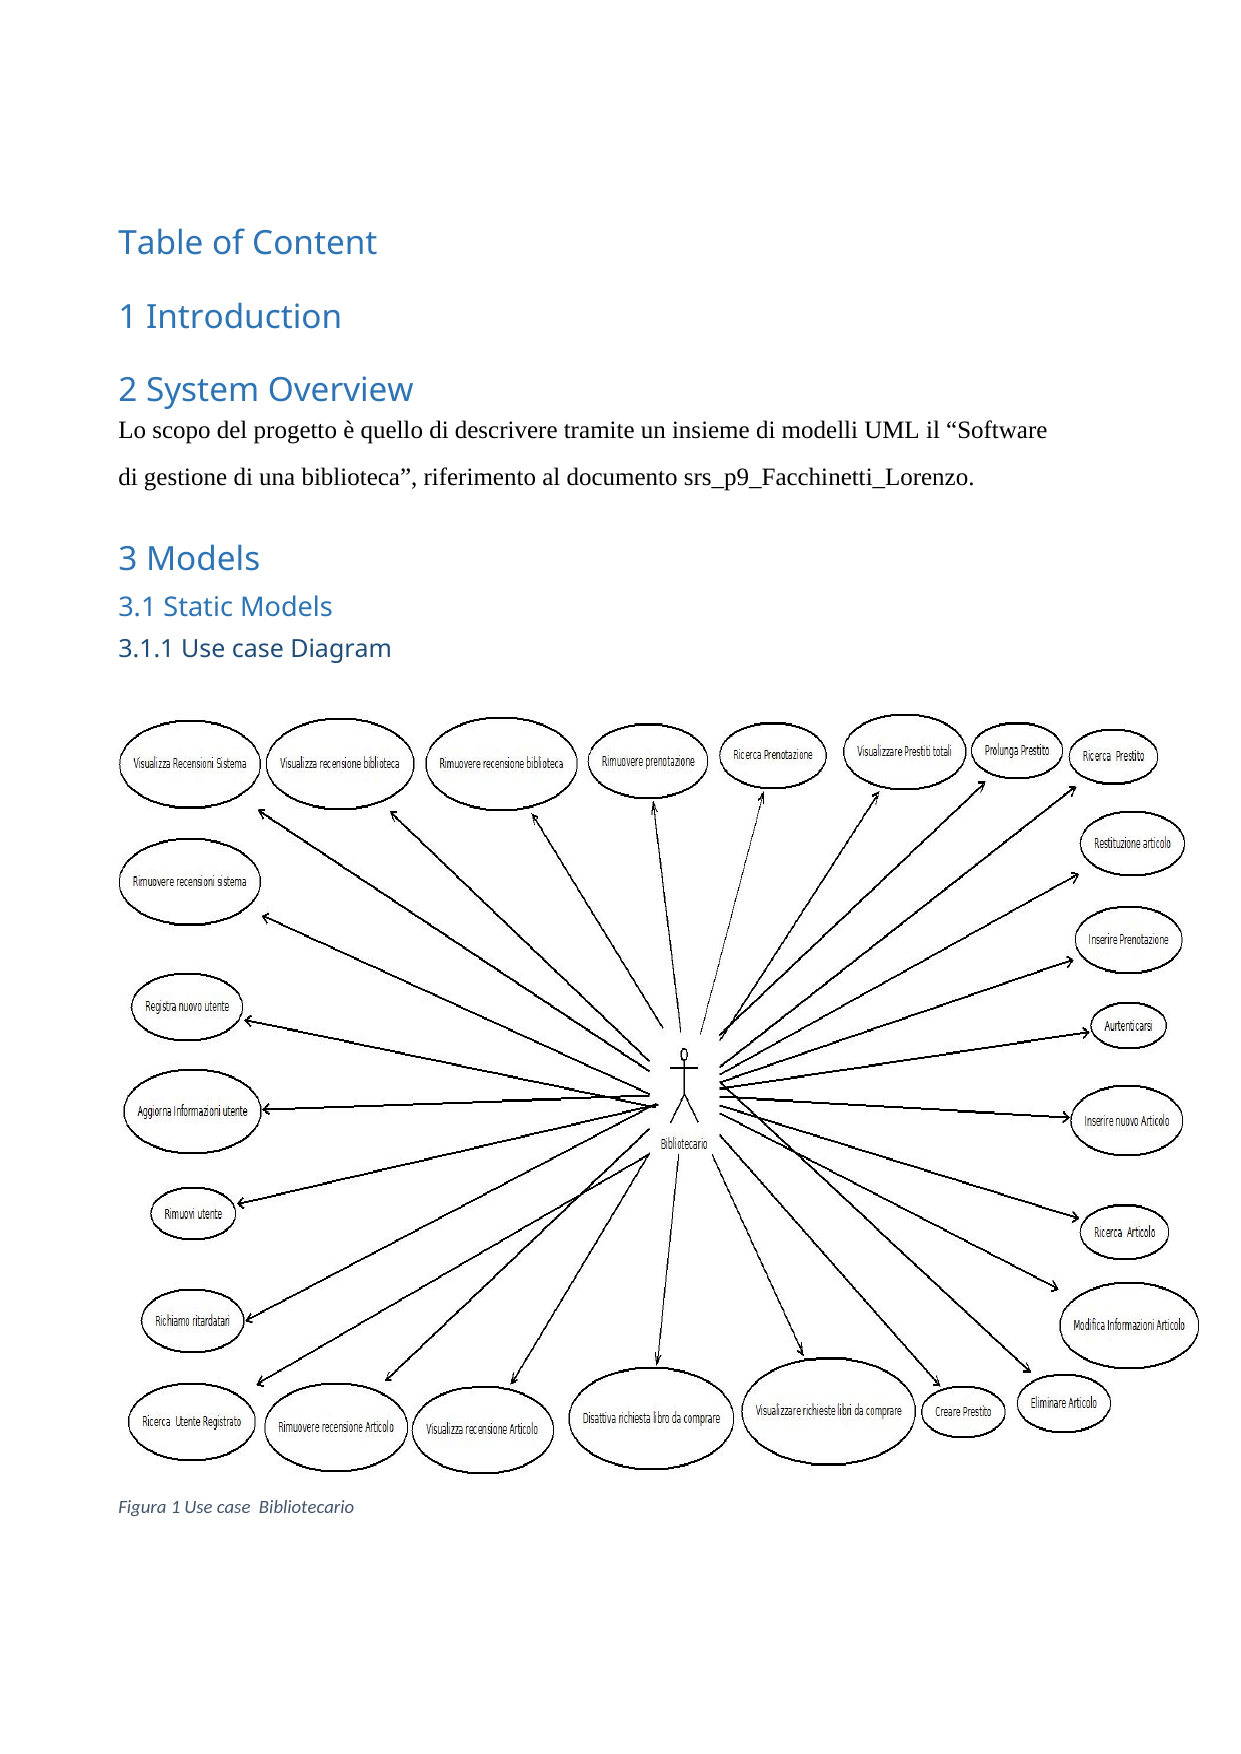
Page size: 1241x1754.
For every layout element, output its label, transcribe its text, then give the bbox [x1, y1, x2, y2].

text Lo scopo del progetto è quello di descrivere tramite un insieme di modelli UML il “Software [118, 415, 1122, 443]
subtitle 3 Models [118, 534, 1122, 580]
text di gestione di una biblioteca”, riferimento al documento srs_p9_Facchinetti_Lorenzo. [118, 462, 1122, 491]
subtitle 1 Introduction [118, 293, 1122, 338]
subtitle 3.1 Static Models [118, 587, 1122, 624]
text Figura 1 Use case Bibliotecario [118, 1495, 1122, 1518]
subtitle 3.1.1 Use case Diagram [118, 631, 1122, 665]
subtitle Table of Content [118, 219, 1122, 264]
subtitle 2 System Overview [118, 366, 1122, 412]
